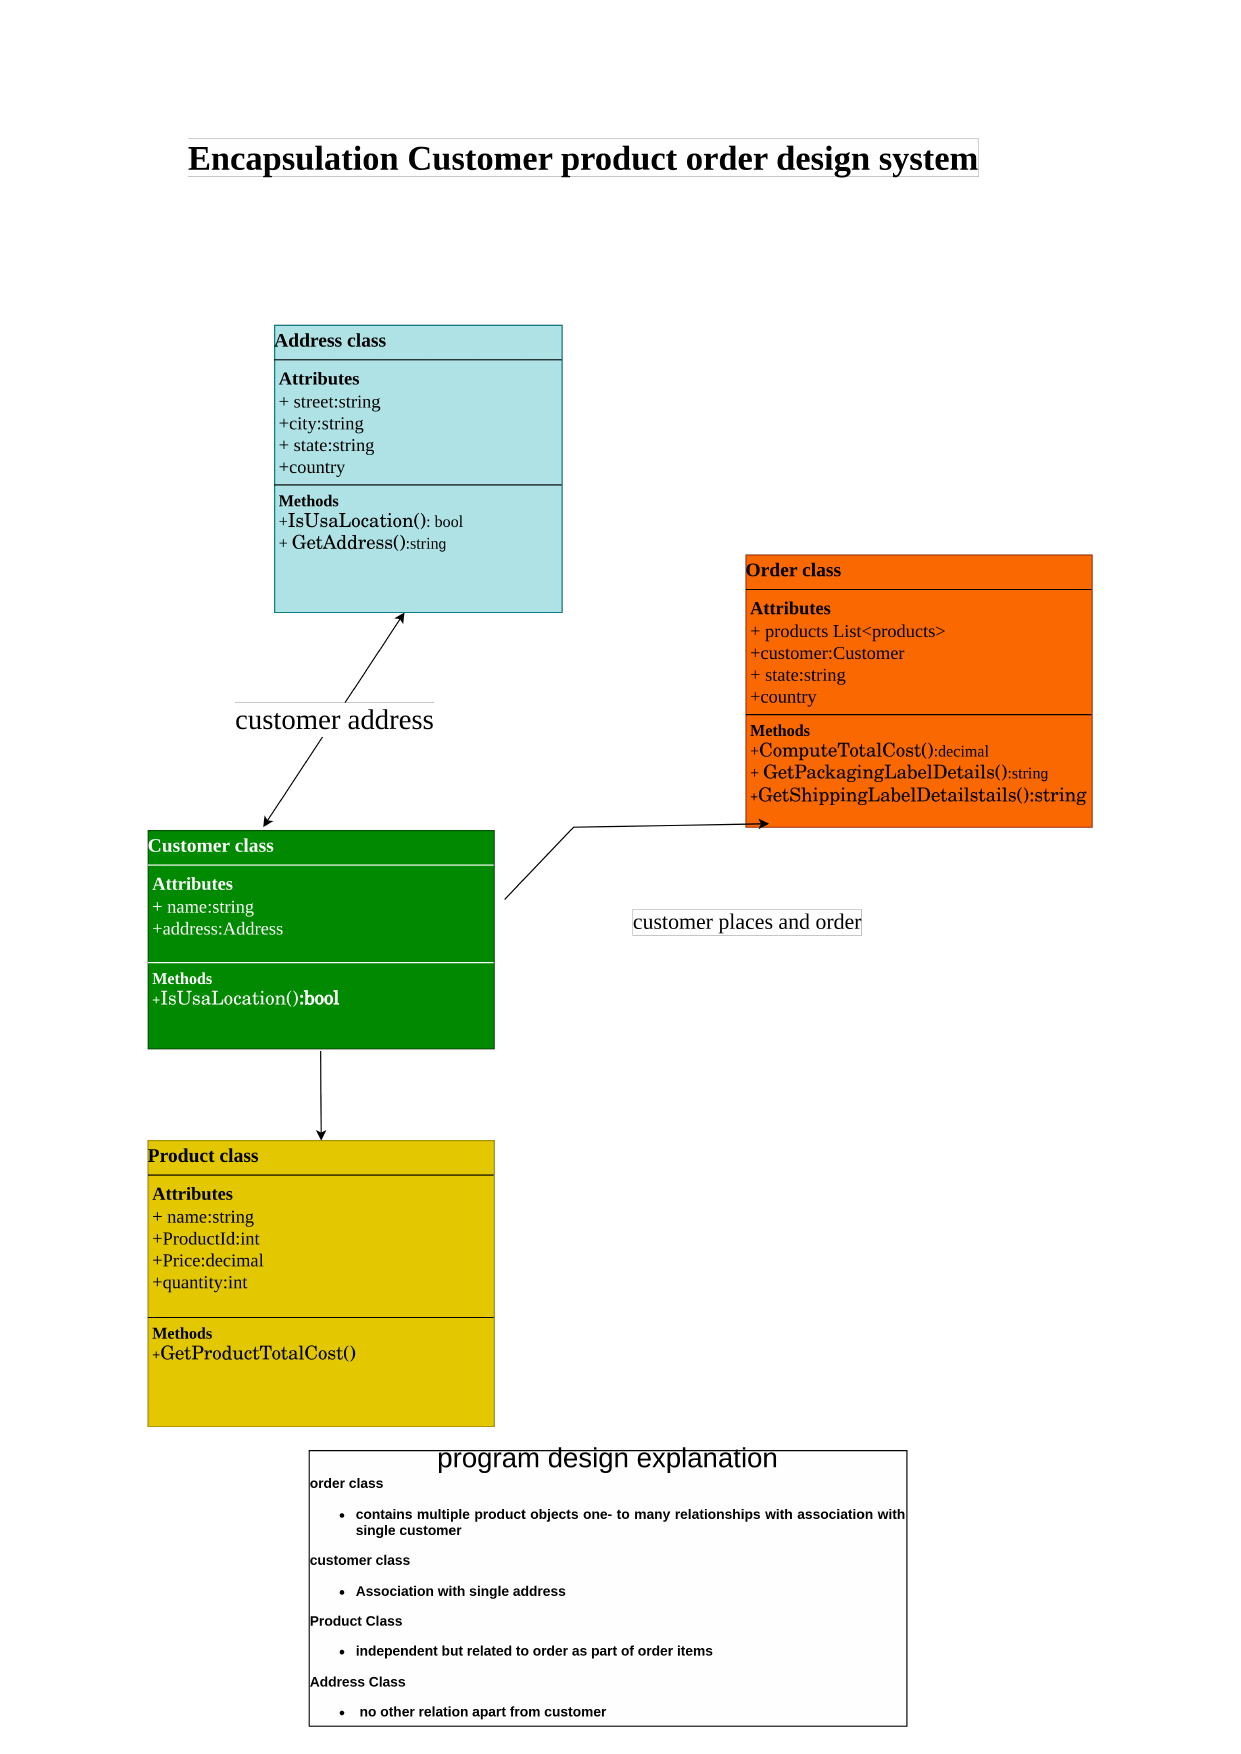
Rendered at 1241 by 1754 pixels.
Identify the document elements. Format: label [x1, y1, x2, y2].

picture [136, 118, 1104, 1745]
